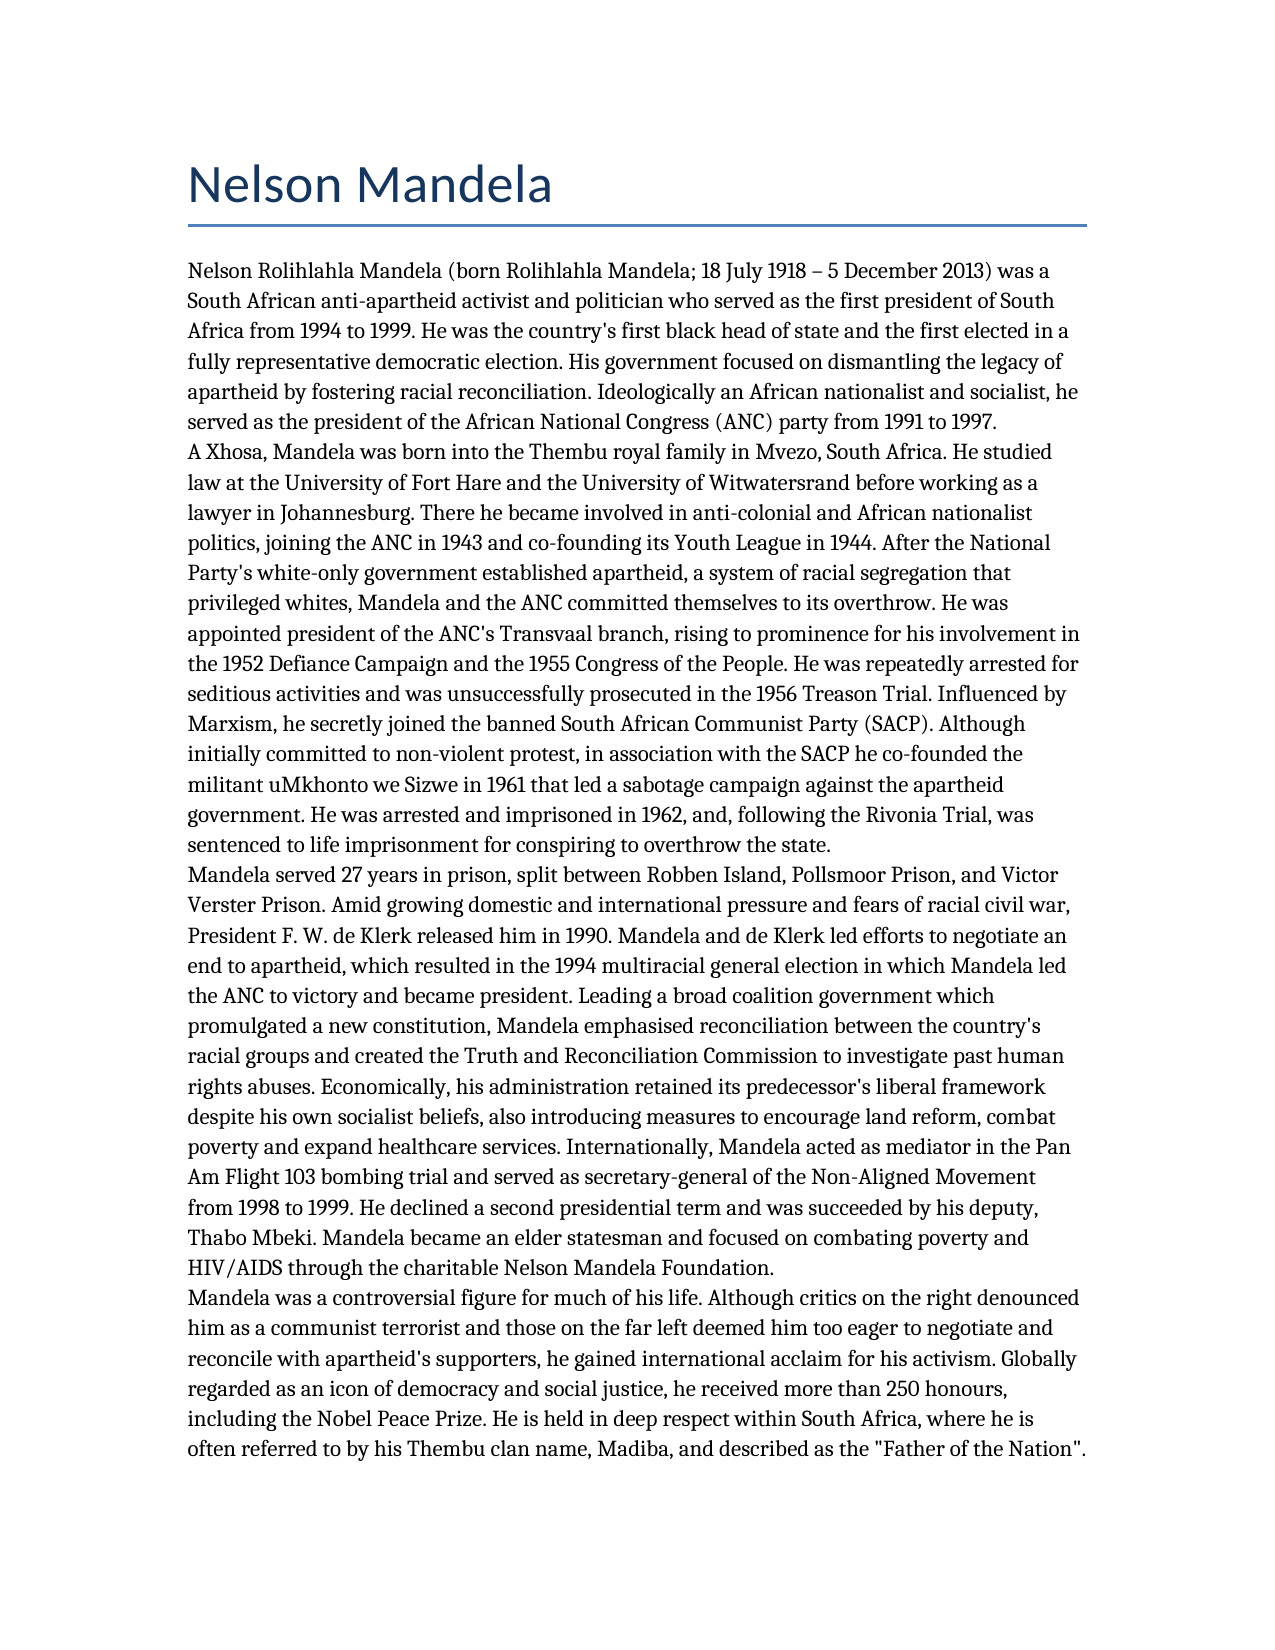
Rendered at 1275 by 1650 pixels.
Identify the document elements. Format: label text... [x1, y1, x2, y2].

text Nelson Rolihlahla Mandela (born Rolihlahla Mandela; 18 July 1918 – 5 December 2013) was a South African anti-apartheid activist and politician who served as the first president of South Africa from 1994 to 1999. He was the country's first black head of state and the first elected in a fully representative democratic election. His government focused on dismantling the legacy of apartheid by fostering racial reconciliation. Ideologically an African nationalist and socialist, he served as the president of the African National Congress (ANC) party from 1991 to 1997. A Xhosa, Mandela was born into the Thembu royal family in Mvezo, South Africa. He studied law at the University of Fort Hare and the University of Witwatersrand before working as a lawyer in Johannesburg. There he became involved in anti-colonial and African nationalist politics, joining the ANC in 1943 and co-founding its Youth League in 1944. After the National Party's white-only government established apartheid, a system of racial segregation that privileged whites, Mandela and the ANC committed themselves to its overthrow. He was appointed president of the ANC's Transvaal branch, rising to prominence for his involvement in the 1952 Defiance Campaign and the 1955 Congress of the People. He was repeatedly arrested for seditious activities and was unsuccessfully prosecuted in the 1956 Treason Trial. Influenced by Marxism, he secretly joined the banned South African Communist Party (SACP). Although initially committed to non-violent protest, in association with the SACP he co-founded the militant uMkhonto we Sizwe in 1961 that led a sabotage campaign against the apartheid government. He was arrested and imprisoned in 1962, and, following the Rivonia Trial, was sentenced to life imprisonment for conspiring to overthrow the state. Mandela served 27 years in prison, split between Robben Island, Pollsmoor Prison, and Victor Verster Prison. Amid growing domestic and international pressure and fears of racial civil war, President F. W. de Klerk released him in 1990. Mandela and de Klerk led efforts to negotiate an end to apartheid, which resulted in the 1994 multiracial general election in which Mandela led the ANC to victory and became president. Leading a broad coalition government which promulgated a new constitution, Mandela emphasised reconciliation between the country's racial groups and created the Truth and Reconciliation Commission to investigate past human rights abuses. Economically, his administration retained its predecessor's liberal framework despite his own socialist beliefs, also introducing measures to encourage land reform, combat poverty and expand healthcare services. Internationally, Mandela acted as mediator in the Pan Am Flight 103 bombing trial and served as secretary-general of the Non-Aligned Movement from 1998 to 1999. He declined a second presidential term and was succeeded by his deputy, Thabo Mbeki. Mandela became an elder statesman and focused on combating poverty and HIV/AIDS through the charitable Nelson Mandela Foundation. Mandela was a controversial figure for much of his life. Although critics on the right denounced him as a communist terrorist and those on the far left deemed him too eager to negotiate and reconcile with apartheid's supporters, he gained international acclaim for his activism. Globally regarded as an icon of democracy and social justice, he received more than 250 honours, including the Nobel Peace Prize. He is held in deep respect within South Africa, where he is often referred to by his Thembu clan name, Madiba, and described as the "Father of the Nation". [187, 258, 1087, 1462]
title Nelson Mandela [187, 150, 1087, 227]
